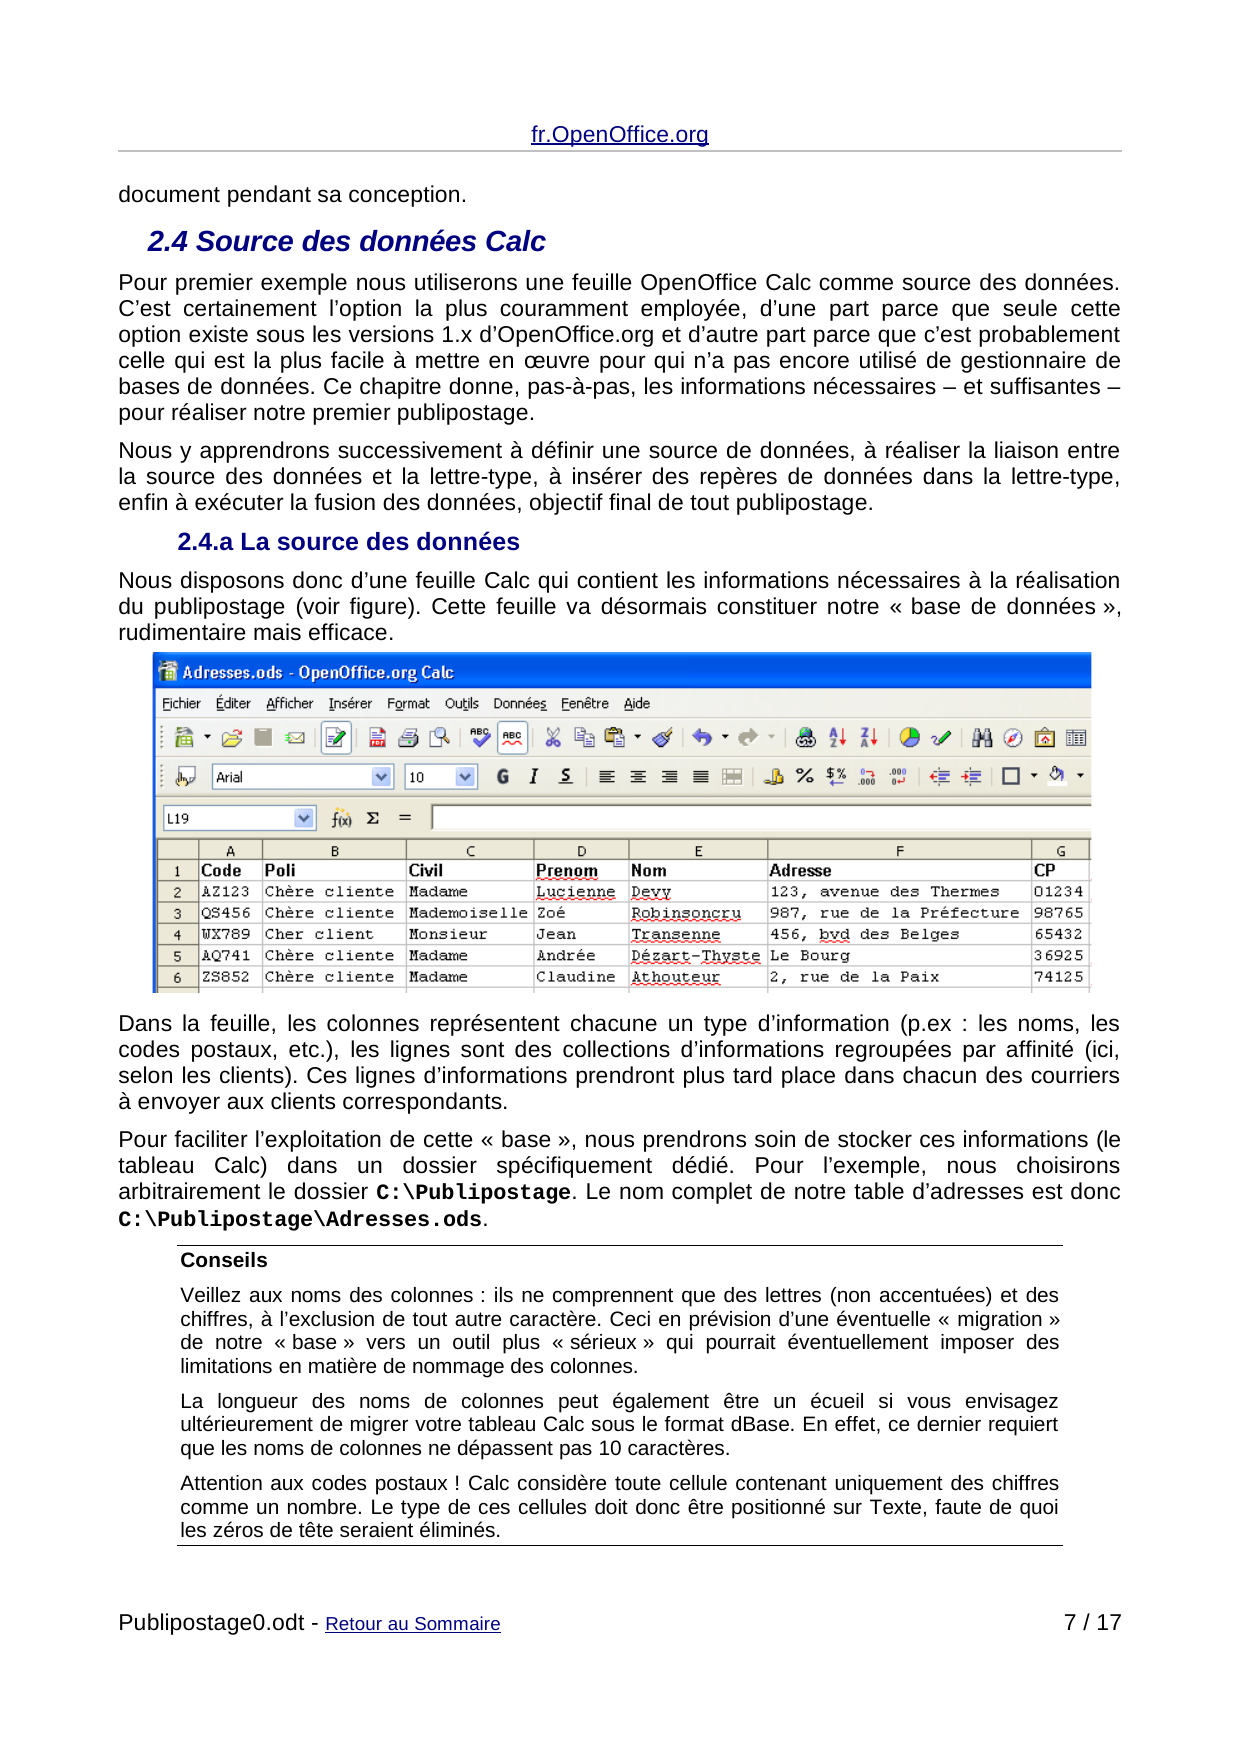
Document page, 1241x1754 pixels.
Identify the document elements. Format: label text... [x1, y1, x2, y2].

text Dans la feuille, les colonnes représentent chacune un type d’information (p.ex : les noms, les codes postaux, etc.), les lignes sont des collections d’informations regroupées par affinité (ici, selon les clients). Ces lignes d’informations prendront plus tard place dans chacun des courriers à envoyer aux clients correspondants. [118, 657, 1122, 1114]
text Nous y apprendrons successivement à définir une source de données, à réaliser la liaison entre la source des données et la lettre-type, à insérer des repères de données dans la lettre-type, enfin à exécuter la fusion des données, objectif final de tout publipostage. [118, 438, 1122, 516]
subtitle La source des données [177, 527, 1122, 556]
picture [152, 652, 1092, 993]
text Veillez aux noms des colonnes : ils ne comprennent que des lettres (non accentuées) et des chiffres, à l’exclusion de tout autre caractère. Ceci en prévision d’une éventuelle « migration » de notre « base » vers un outil plus « sérieux » qui pourrait éventuellement imposer des limitations en matière de nommage des colonnes. [177, 1280, 1063, 1378]
text Pour faciliter l’exploitation de cette « base », nous prendrons soin de stocker ces informations (le tableau Calc) dans un dossier spécifiquement dédié. Pour l’exemple, nous choisirons arbitrairement le dossier C:\Publipostage. Le nom complet de notre table d’adresses est donc C:\Publipostage\Adresses.ods. [118, 1126, 1122, 1233]
text Attention aux codes postaux ! Calc considère toute cellule contenant uniquement des chiffres comme un nombre. Le type de ces cellules doit donc être positionné sur Texte, faute de quoi les zéros de tête seraient éliminés. [177, 1469, 1063, 1545]
subtitle Source des données Calc [148, 225, 1122, 258]
text Conseils [177, 1246, 1063, 1272]
text La longueur des noms de colonnes peut également être un écueil si vous envisagez ultérieurement de migrer votre tableau Calc sous le format dBase. En effet, ce dernier requiert que les noms de colonnes ne dépassent pas 10 caractères. [177, 1386, 1063, 1460]
text Nous disposons donc d’une feuille Calc qui contient les informations nécessaires à la réalisation du publipostage (voir figure). Cette feuille va désormais constituer notre « base de données », rudimentaire mais efficace. [118, 567, 1122, 645]
text document pendant sa conception. [118, 182, 1122, 208]
text Pour premier exemple nous utiliserons une feuille OpenOffice Calc comme source des données. C’est certainement l’option la plus couramment employée, d’une part parce que seule cette option existe sous les versions 1.x d’OpenOffice.org et d’autre part parce que c’est probablement celle qui est la plus facile à mettre en œuvre pour qui n’a pas encore utilisé de gestionnaire de bases de données. Ce chapitre donne, pas-à-pas, les informations nécessaires – et suffisantes – pour réaliser notre premier publipostage. [118, 269, 1122, 426]
